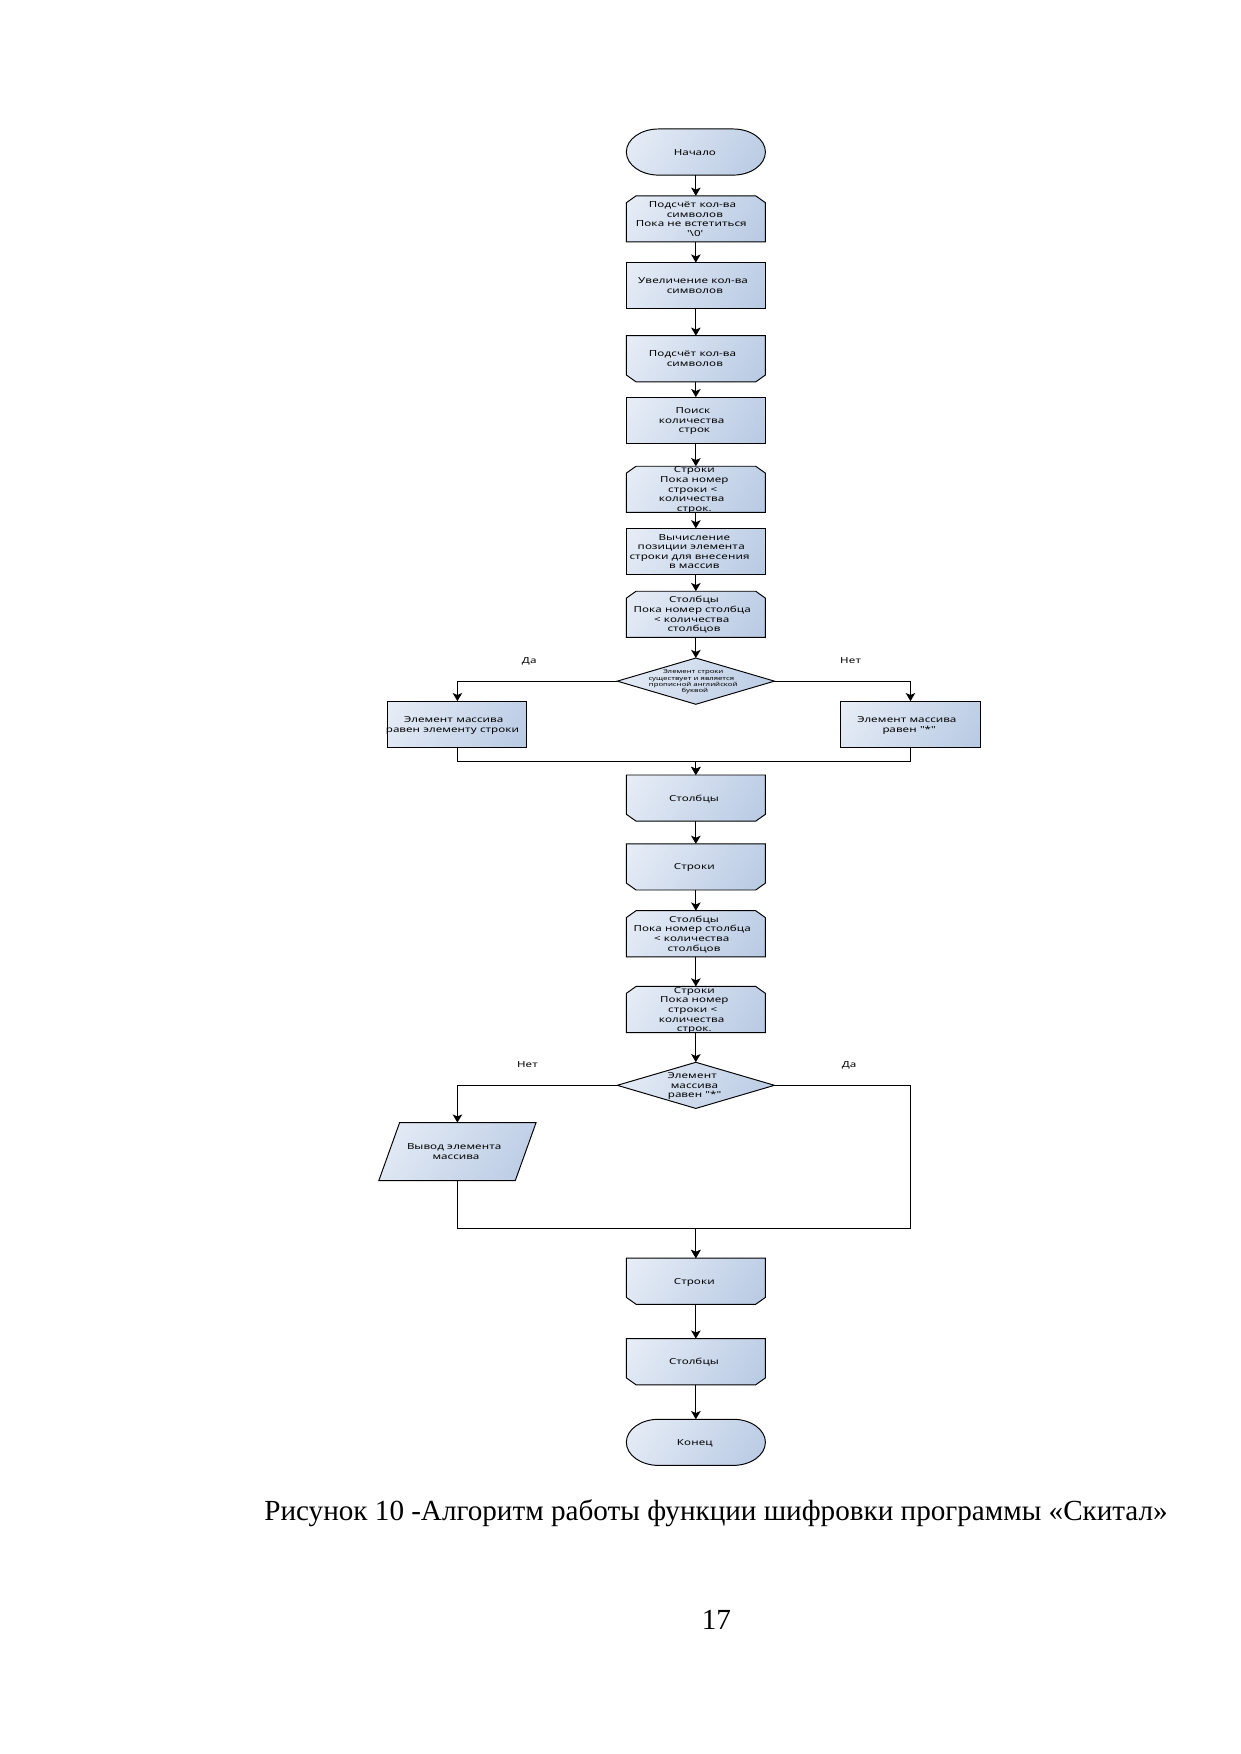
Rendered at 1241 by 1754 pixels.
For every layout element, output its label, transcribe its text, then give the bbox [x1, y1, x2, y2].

text Рисунок 10 -Алгоритм работы функции шифровки программы «Скитал» [177, 118, 1181, 1527]
